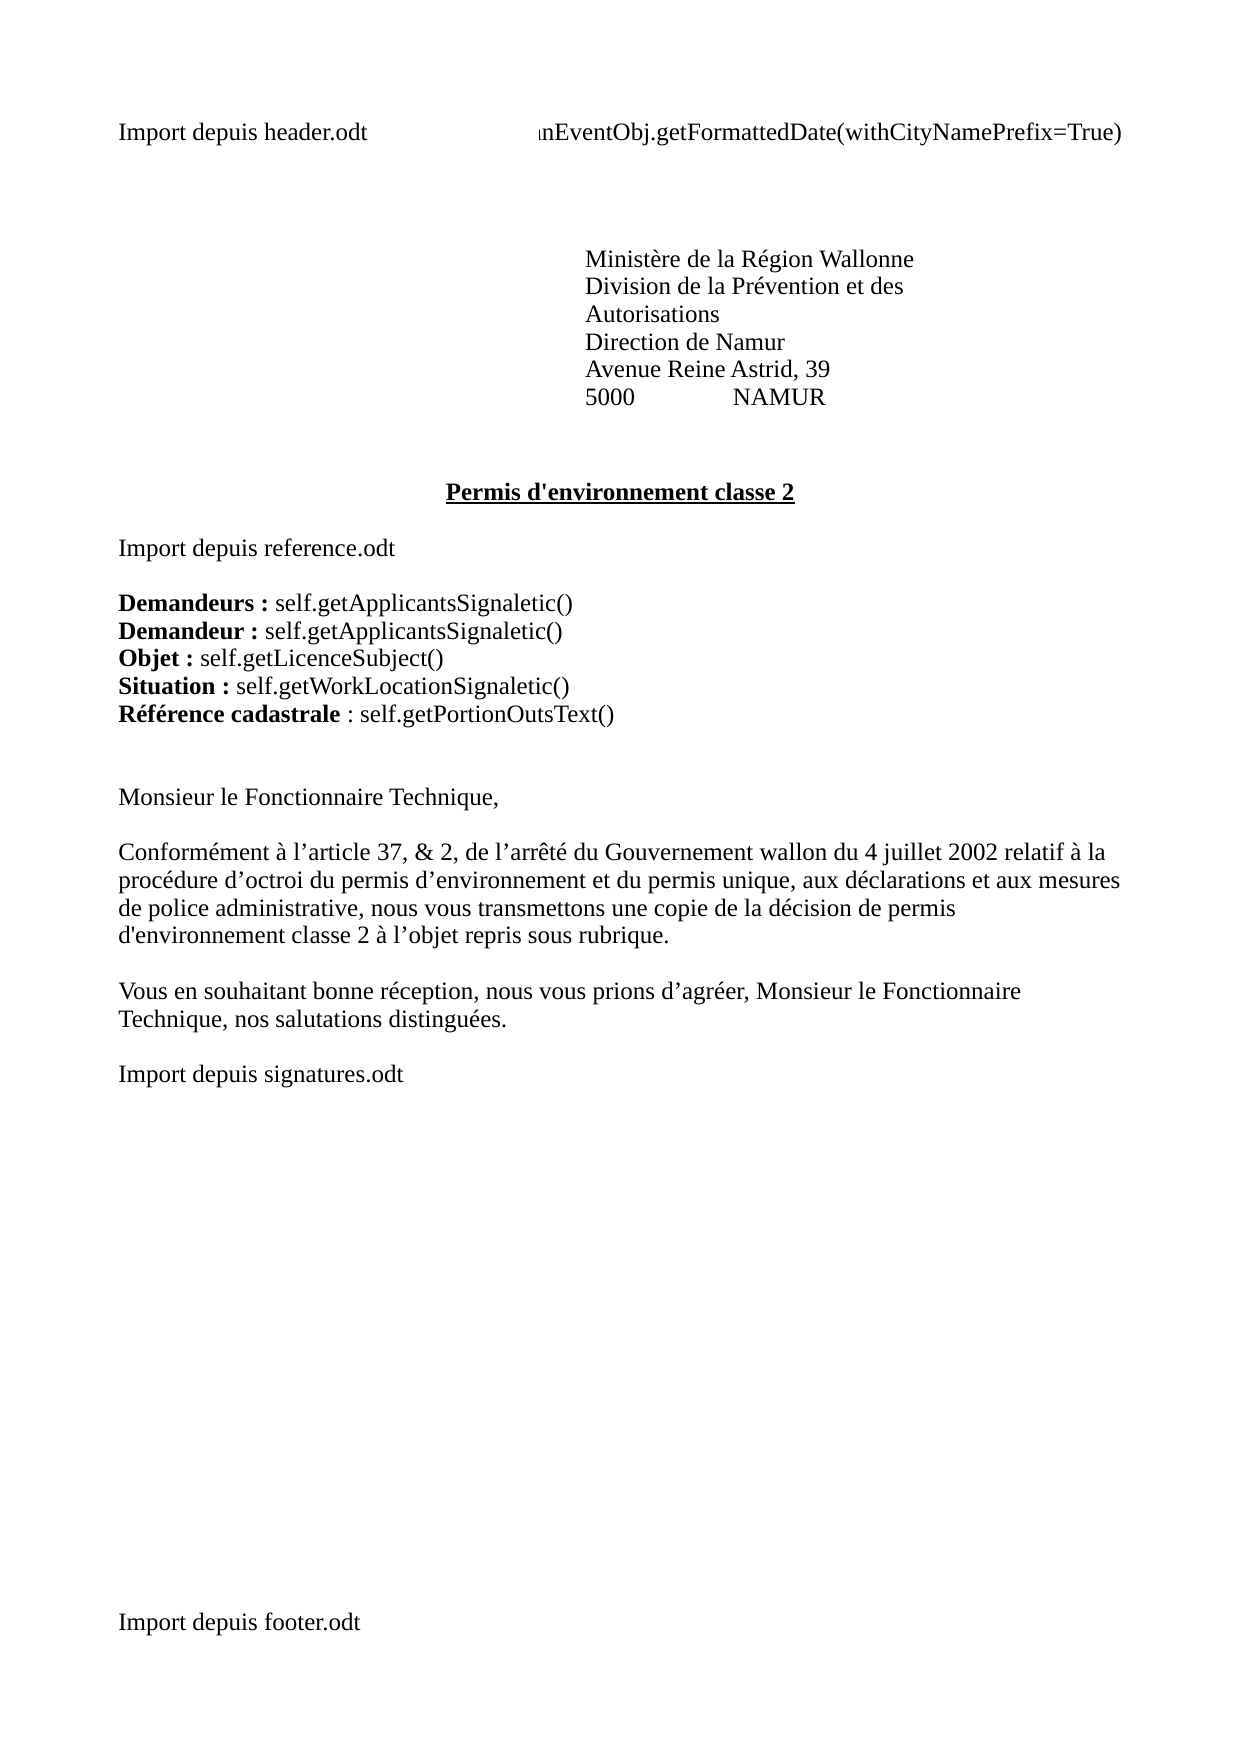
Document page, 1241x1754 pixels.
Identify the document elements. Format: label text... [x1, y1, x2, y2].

text Import depuis reference.odt [118, 534, 1122, 561]
text Objet : self.getLicenceSubject() [118, 644, 1122, 672]
text Ministère de la Région Wallonne Division de la Prévention et des Autorisations Direction de Namur Avenue Reine Astrid, 39 5000 NAMUR RECOMMANDE [585, 245, 1036, 412]
text urbanEventObj.getFormattedDate(withCityNamePrefix=True) [118, 118, 1122, 427]
text Situation : self.getWorkLocationSignaletic() [118, 672, 1122, 700]
text Import depuis header.odt [118, 118, 539, 146]
text Conformément à l’article 37, & 2, de l’arrêté du Gouvernement wallon du 4 juillet 2002 relatif à la procédure d’octroi du permis d’environnement et du permis unique, aux déclarations et aux mesures de police administrative, nous vous transmettons une copie de la décision de permis d'environnement classe 2 à l’objet repris sous rubrique. [118, 838, 1122, 949]
text Demandeurs : self.getApplicantsSignaletic() [118, 589, 1122, 617]
text Monsieur le Fonctionnaire Technique, [118, 783, 1122, 811]
text Import depuis signatures.odt [118, 1060, 1122, 1088]
text Référence cadastrale : self.getPortionOutsText() [118, 700, 1122, 728]
text Demandeur : self.getApplicantsSignaletic() [118, 617, 1122, 644]
title Permis d'environnement classe 2 [118, 478, 1122, 506]
text Vous en souhaitant bonne réception, nous vous prions d’agréer, Monsieur le Fonctionnaire Technique, nos salutations distinguées. [118, 977, 1122, 1032]
